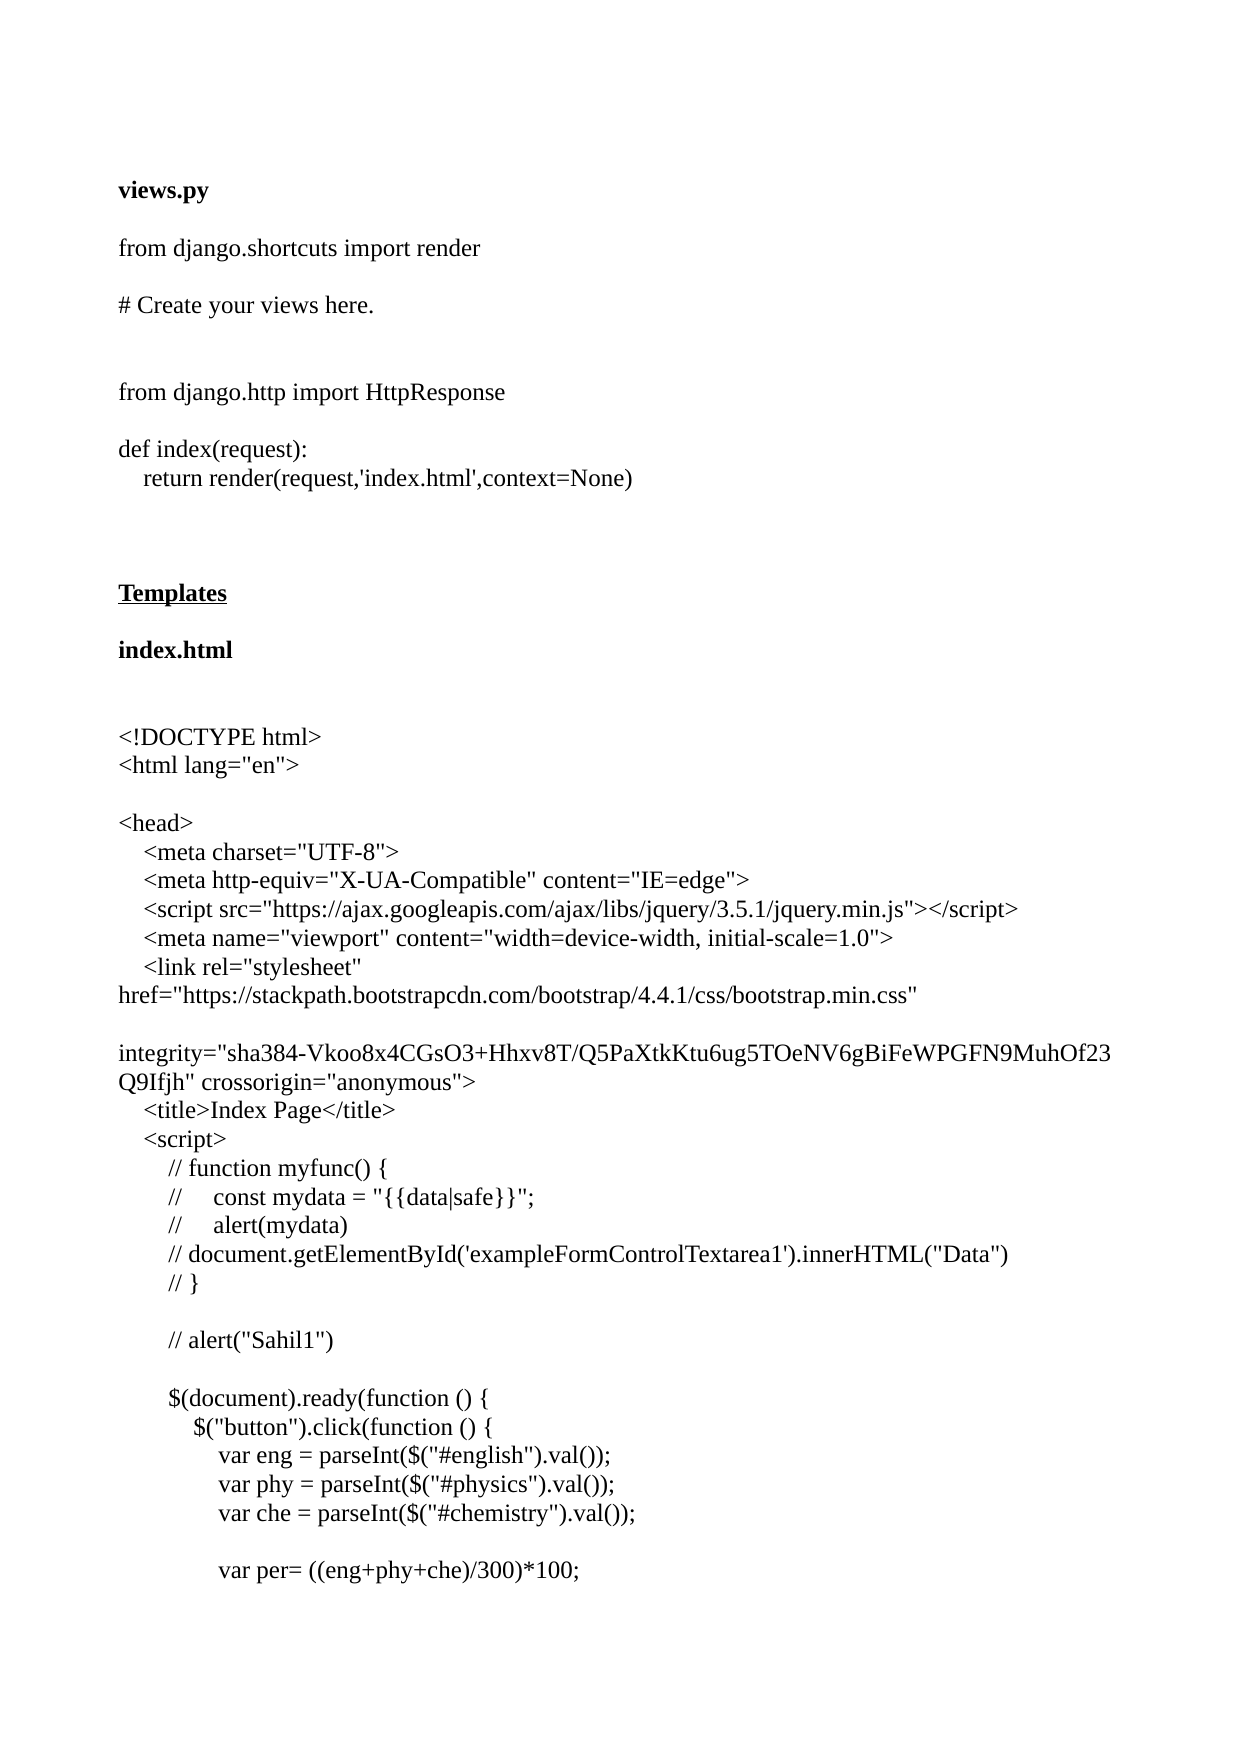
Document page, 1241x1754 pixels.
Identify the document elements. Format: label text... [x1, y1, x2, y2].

text return render(request,'index.html',context=None) [118, 463, 1122, 492]
text # Create your views here. [118, 291, 1122, 319]
text views.py [118, 176, 1122, 204]
text <meta http-equiv="X-UA-Compatible" content="IE=edge"> [118, 866, 1122, 894]
text index.html [118, 636, 1122, 664]
text // const mydata = "{{data|safe}}"; [118, 1182, 1122, 1211]
text // alert("Sahil1") [118, 1326, 1122, 1354]
text <meta name="viewport" content="width=device-width, initial-scale=1.0"> [118, 923, 1122, 952]
text <html lang="en"> [118, 751, 1122, 779]
text var per= ((eng+phy+che)/300)*100; [118, 1556, 1122, 1584]
text $(document).ready(function () { [118, 1383, 1122, 1412]
text // alert(mydata) [118, 1211, 1122, 1239]
text <meta charset="UTF-8"> [118, 837, 1122, 866]
text $("button").click(function () { [118, 1412, 1122, 1441]
text var phy = parseInt($("#physics").val()); [118, 1469, 1122, 1498]
text <link rel="stylesheet" href="https://stackpath.bootstrapcdn.com/bootstrap/4.4.1/css/bootstrap.min.css" [118, 952, 1122, 1009]
text <!DOCTYPE html> [118, 722, 1122, 751]
text Templates [118, 578, 1122, 607]
text // } [118, 1268, 1122, 1297]
text <script src="https://ajax.googleapis.com/ajax/libs/jquery/3.5.1/jquery.min.js"></script> [118, 894, 1122, 923]
text from django.http import HttpResponse [118, 377, 1122, 406]
text // document.getElementById('exampleFormControlTextarea1').innerHTML("Data") [118, 1239, 1122, 1268]
text var eng = parseInt($("#english").val()); [118, 1441, 1122, 1469]
text integrity="sha384-Vkoo8x4CGsO3+Hhxv8T/Q5PaXtkKtu6ug5TOeNV6gBiFeWPGFN9MuhOf23Q9Ifjh" crossorigin="anonymous"> [118, 1009, 1122, 1096]
text // function myfunc() { [118, 1153, 1122, 1182]
text <script> [118, 1124, 1122, 1153]
text var che = parseInt($("#chemistry").val()); [118, 1498, 1122, 1527]
text <title>Index Page</title> [118, 1096, 1122, 1124]
text def index(request): [118, 434, 1122, 463]
text <head> [118, 808, 1122, 837]
text from django.shortcuts import render [118, 233, 1122, 262]
